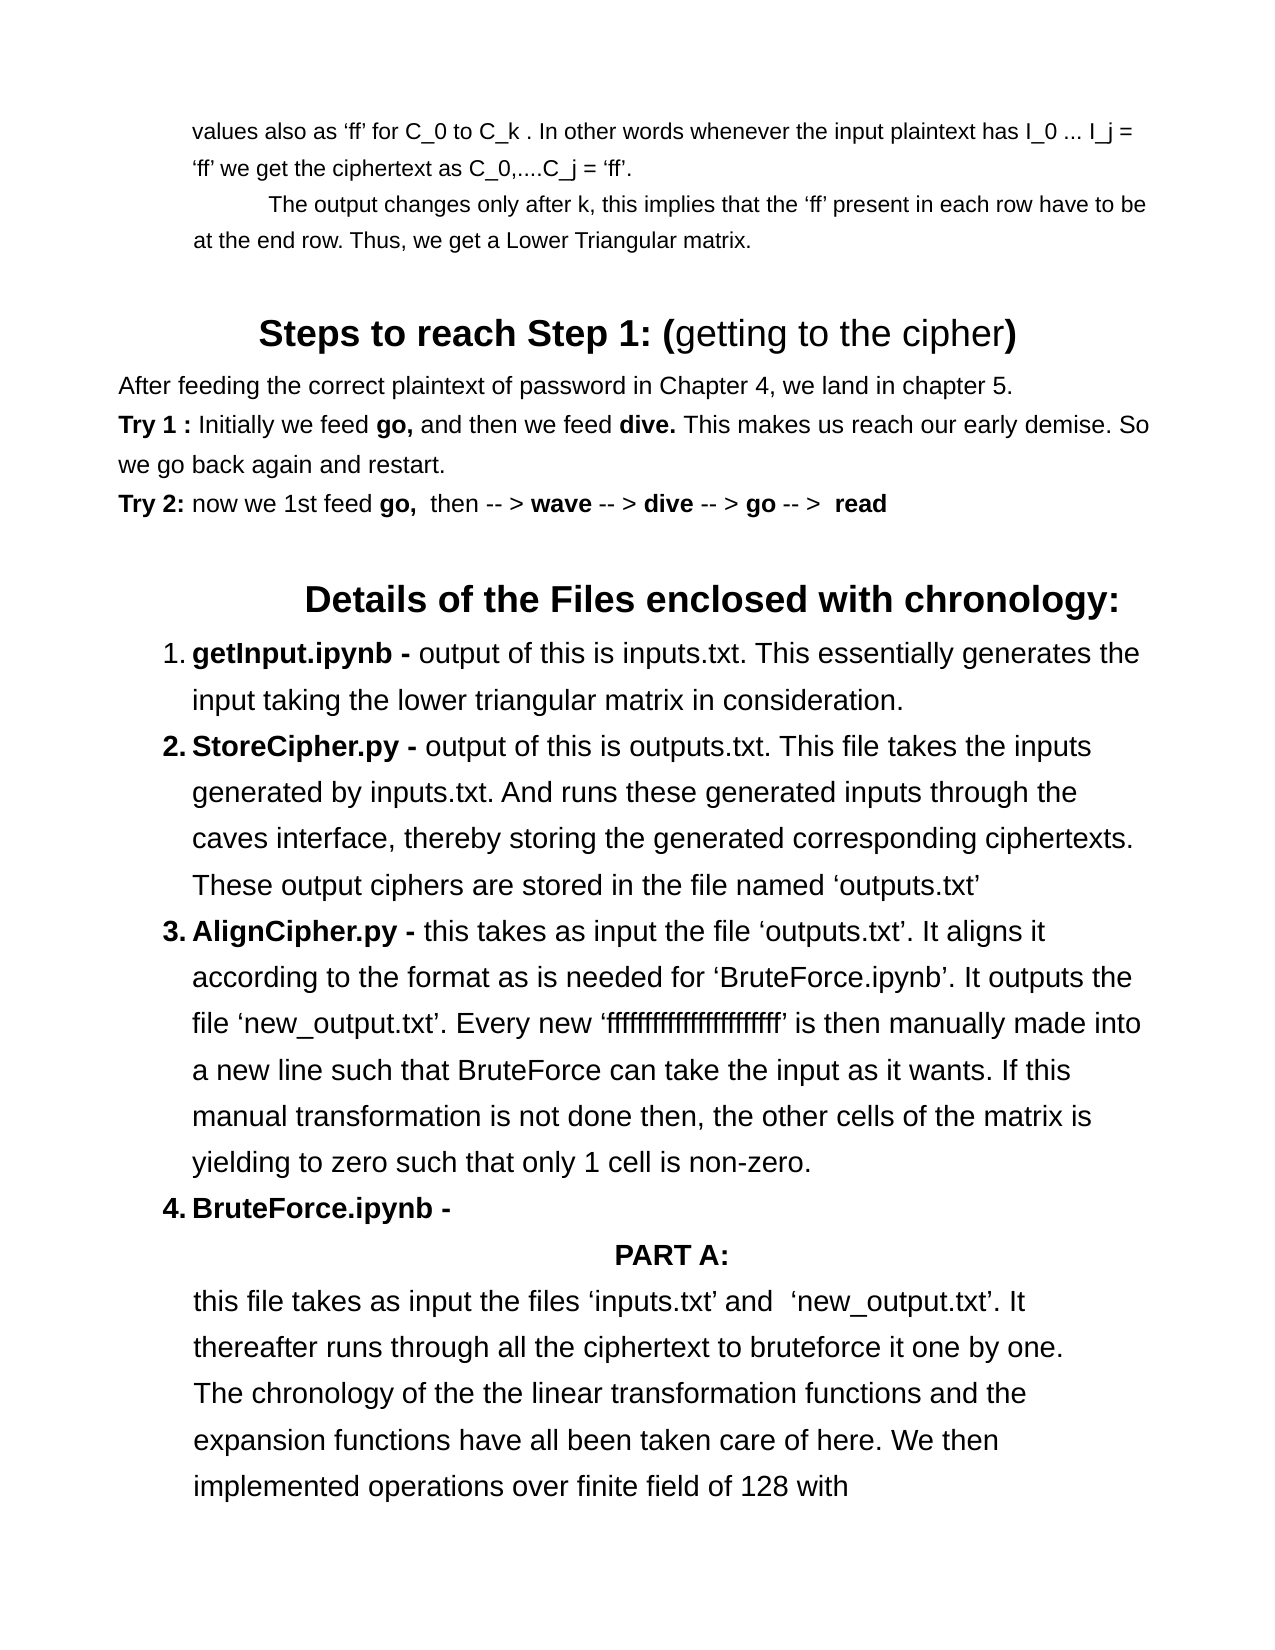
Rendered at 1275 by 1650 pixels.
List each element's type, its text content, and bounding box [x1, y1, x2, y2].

list BruteForce.ipynb - [162, 1191, 1157, 1225]
list values also as ‘ff’ for C_0 to C_k . In other words whenever the input plaintext has I_0 ... I_j = ‘ff’ we get the ciphertext as C_0,....C_j = ‘ff’. [162, 118, 1157, 181]
list getInput.ipynb - output of this is inputs.txt. This essentially generates the input taking the lower triangular matrix in consideration. [162, 636, 1157, 716]
list AlignCipher.py - this takes as input the file ‘outputs.txt’. It aligns it according to the format as is needed for ‘BruteForce.ipynb’. It outputs the file ‘new_output.txt’. Every new ‘fffffffffffffffffffffff’ is then manually made into a new line such that BruteForce can take the input as it wants. If this manual transformation is not done then, the other cells of the matrix is yielding to zero such that only 1 cell is non-zero. [162, 914, 1157, 1179]
text The output changes only after k, this implies that the ‘ff’ present in each row have to be at the end row. Thus, we get a Lower Triangular matrix. [193, 191, 1157, 253]
list StoreCipher.py - output of this is outputs.txt. This file takes the inputs generated by inputs.txt. And runs these generated inputs through the caves interface, thereby storing the generated corresponding ciphertexts. These output ciphers are stored in the file named ‘outputs.txt’ [162, 729, 1157, 901]
text PART A: [193, 1238, 1157, 1271]
text Details of the Files enclosed with chronology: [193, 577, 1157, 620]
text After feeding the correct plaintext of password in Chapter 4, we land in chapter 5. Try 1 : Initially we feed go, and then we feed dive. This makes us reach our early demise. So we go back again and restart. [118, 371, 1157, 479]
text Steps to reach Step 1: (getting to the cipher) [118, 311, 1157, 354]
text Try 2: now we 1st feed go, then -- > wave -- > dive -- > go -- > read [118, 489, 1157, 518]
text this file takes as input the files ‘inputs.txt’ and ‘new_output.txt’. It thereafter runs through all the ciphertext to bruteforce it one by one. The chronology of the the linear transformation functions and the expansion functions have all been taken care of here. We then implemented operations over finite field of 128 with [193, 1284, 1157, 1502]
